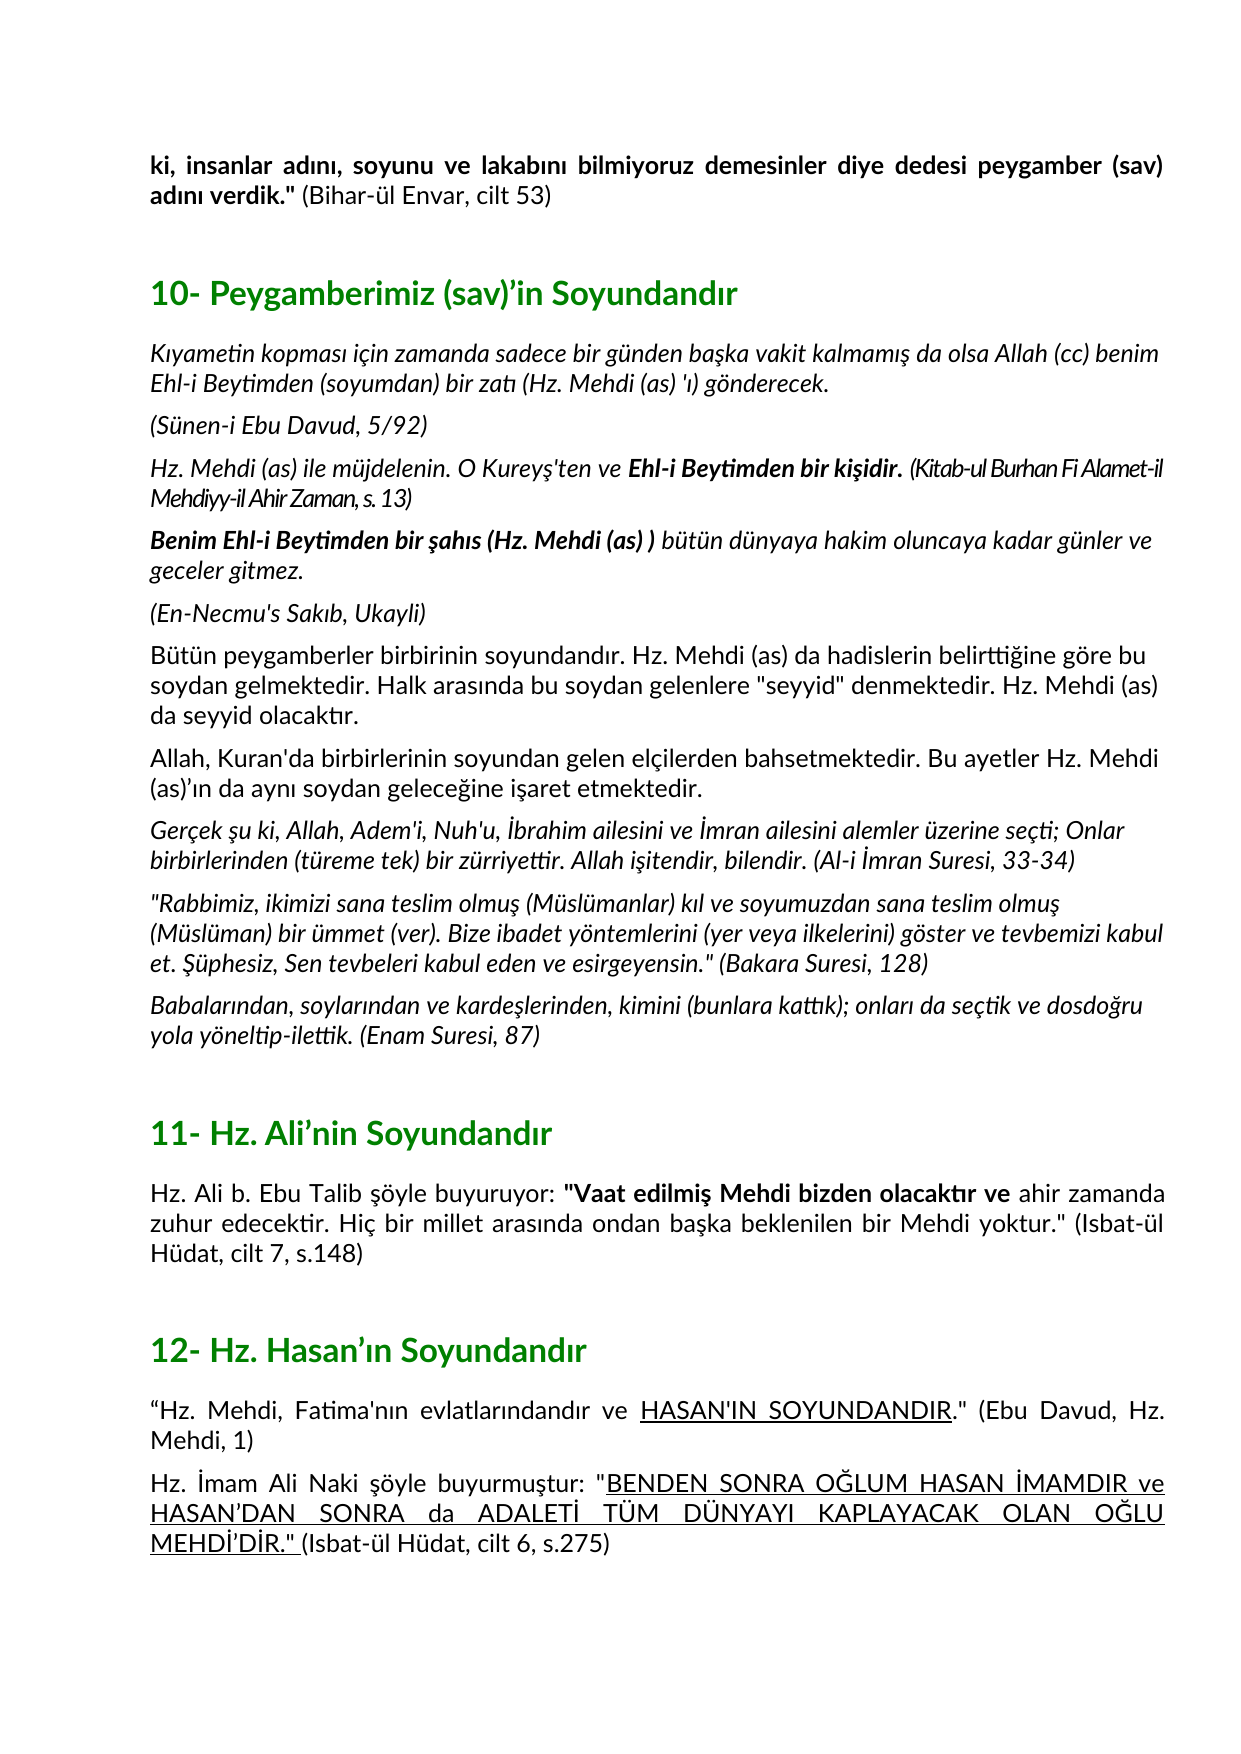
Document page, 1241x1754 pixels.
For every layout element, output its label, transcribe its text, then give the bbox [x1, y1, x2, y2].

text Allah, Kuran'da birbirlerinin soyundan gelen elçilerden bahsetmektedir. Bu ayetler Hz. Mehdi (as)’ın da aynı soydan geleceğine işaret etmektedir. [150, 742, 1165, 802]
text Babalarından, soylarından ve kardeşlerinden, kimini (bunlara kattık); onları da seçtik ve dosdoğru yola yöneltip-ilettik. (Enam Suresi, 87) [150, 990, 1165, 1050]
subtitle 11- Hz. Ali’nin Soyundandır [150, 1112, 1165, 1152]
text “Hz. Mehdi, Fatima'nın evlatlarındandır ve HASAN'IN SOYUNDANDIR." (Ebu Davud, Hz. Mehdi, 1) [150, 1395, 1165, 1455]
text MEHDİ’DİR." (Isbat-ül Hüdat, cilt 6, s.275) [150, 1525, 1165, 1557]
text (Sünen-i Ebu Davud, 5/92) [150, 410, 1165, 440]
text Bütün peygamberler birbirinin soyundandır. Hz. Mehdi (as) da hadislerin belirttiğine göre bu soydan gelmektedir. Halk arasında bu soydan gelenlere "seyyid" denmektedir. Hz. Mehdi (as) da seyyid olacaktır. [150, 640, 1165, 730]
text "Rabbimiz, ikimizi sana teslim olmuş (Müslümanlar) kıl ve soyumuzdan sana teslim olmuş (Müslüman) bir ümmet (ver). Bize ibadet yöntemlerini (yer veya ilkelerini) göster ve tevbemizi kabul et. Şüphesiz, Sen tevbeleri kabul eden ve esirgeyensin." (Bakara Suresi, 128) [150, 887, 1165, 977]
subtitle 10- Peygamberimiz (sav)’in Soyundandır [150, 272, 1165, 312]
text Kıyametin kopması için zamanda sadece bir günden başka vakit kalmamış da olsa Allah (cc) benim Ehl-i Beytimden (soyumdan) bir zatı (Hz. Mehdi (as) 'ı) gönderecek. [150, 337, 1165, 397]
text Hz. Ali b. Ebu Talib şöyle buyuruyor: "Vaat edilmiş Mehdi bizden olacaktır ve ahir zamanda zuhur edecektir. Hiç bir millet arasında ondan başka beklenilen bir Mehdi yoktur." (Isbat-ül Hüdat, cilt 7, s.148) [150, 1177, 1165, 1267]
text Hz. İmam Ali Naki şöyle buyurmuştur: "BENDEN SONRA OĞLUM HASAN İMAMDIR ve HASAN’DAN SONRA da ADALETİ TÜM DÜNYAYI KAPLAYACAK OLAN OĞLU [150, 1467, 1165, 1524]
subtitle 12- Hz. Hasan’ın Soyundandır [150, 1330, 1165, 1370]
text Gerçek şu ki, Allah, Adem'i, Nuh'u, İbrahim ailesini ve İmran ailesini alemler üzerine seçti; Onlar birbirlerinden (türeme tek) bir zürriyettir. Allah işitendir, bilendir. (Al-i İmran Suresi, 33-34) [150, 815, 1165, 875]
text Hz. Mehdi (as) ile müjdelenin. O Kureyş'ten ve Ehl-i Beytimden bir kişidir. (Kitab-ul Burhan Fi Alamet-il Mehdiyy-il Ahir Zaman, s. 13) [150, 452, 1165, 512]
text (En-Necmu's Sakıb, Ukayli) [150, 597, 1165, 627]
text ki, insanlar adını, soyunu ve lakabını bilmiyoruz demesinler diye dedesi peygamber (sav) adını verdik." (Bihar-ül Envar, cilt 53) [150, 150, 1165, 210]
text Benim Ehl-i Beytimden bir şahıs (Hz. Mehdi (as) ) bütün dünyaya hakim oluncaya kadar günler ve geceler gitmez. [150, 525, 1165, 585]
